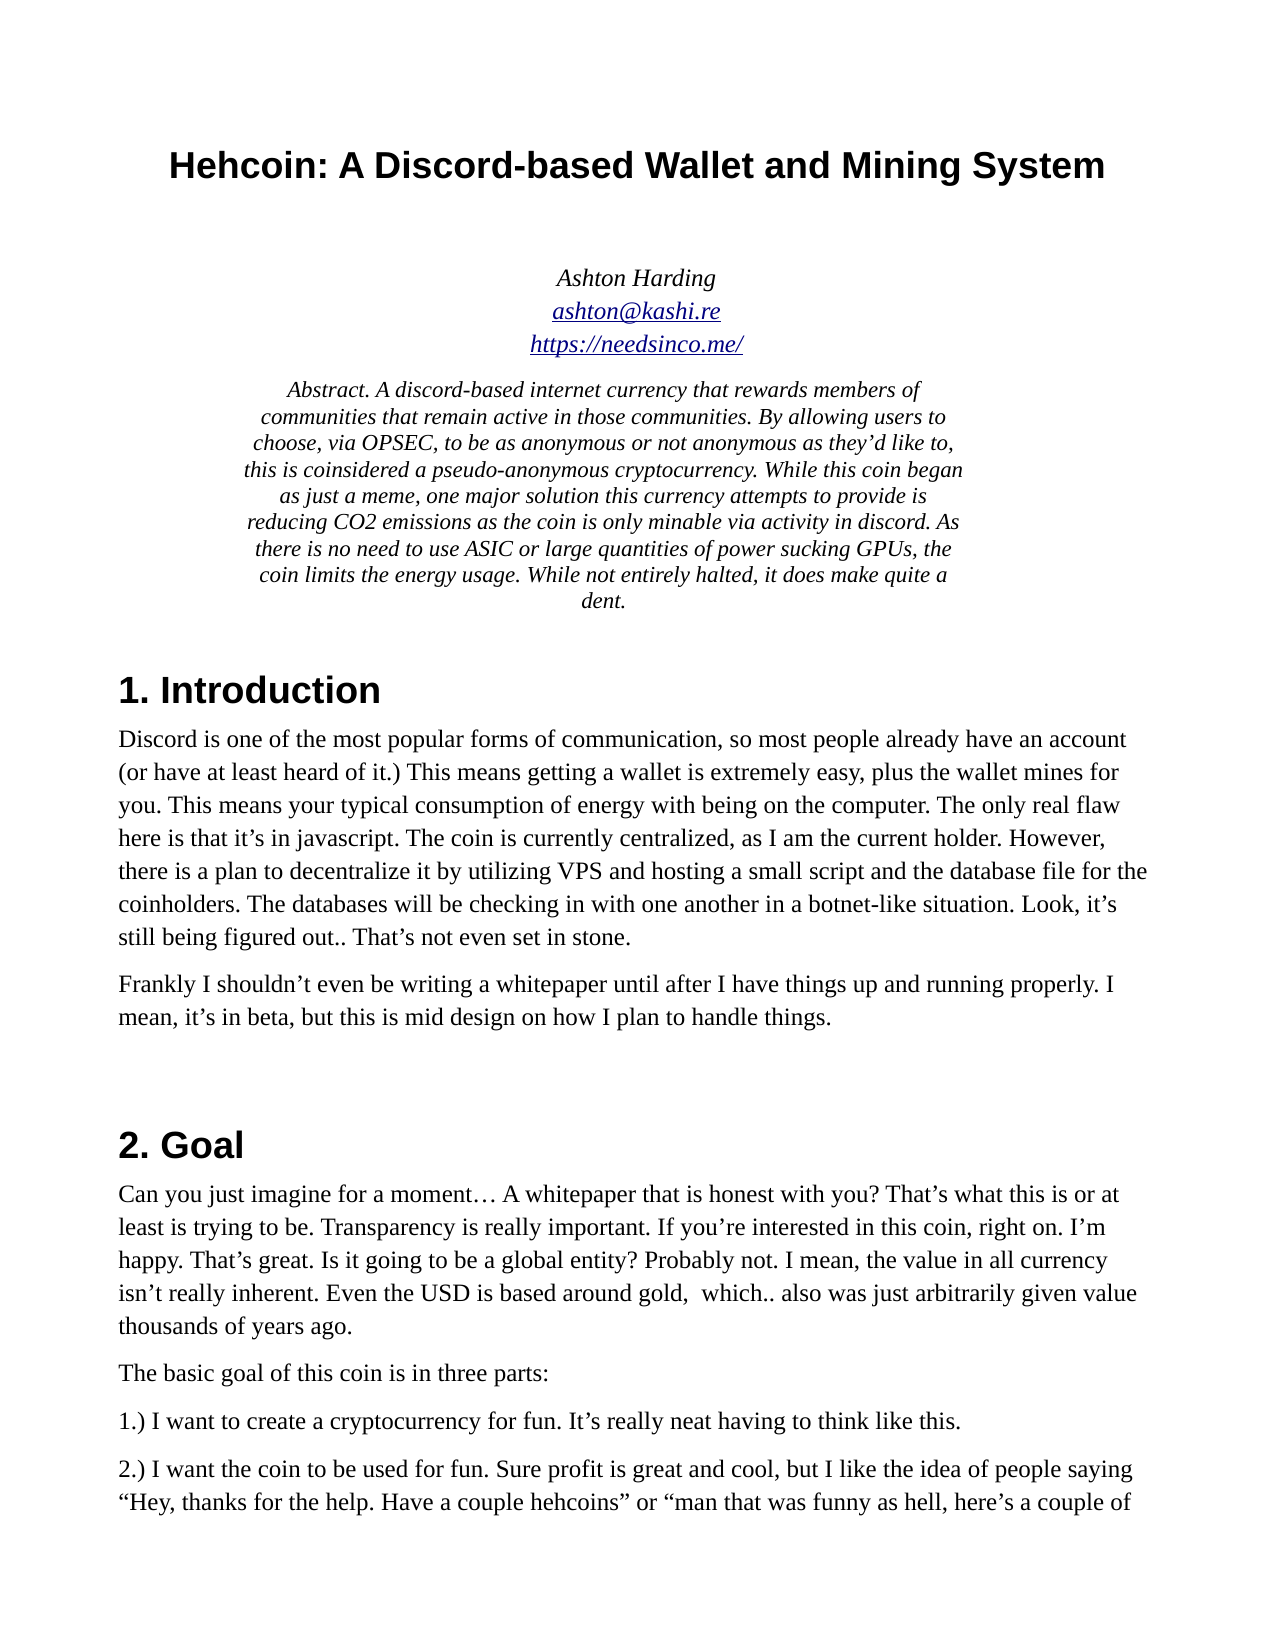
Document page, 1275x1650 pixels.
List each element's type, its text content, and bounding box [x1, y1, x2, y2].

text Abstract. A discord-based internet currency that rewards members of communities that remain active in those communities. By allowing users to choose, via OPSEC, to be as anonymous or not anonymous as they’d like to, this is coinsidered a pseudo-anonymous cryptocurrency. While this coin began as just a meme, one major solution this currency attempts to provide is reducing CO2 emissions as the coin is only minable via activity in discord. As there is no need to use ASIC or large quantities of power sucking GPUs, the coin limits the energy usage. While not entirely halted, it does make quite a dent. [240, 377, 969, 614]
text 2.) I want the coin to be used for fun. Sure profit is great and cool, but I like the idea of people saying “Hey, thanks for the help. Have a couple hehcoins” or “man that was funny as hell, here’s a couple of [118, 1454, 1157, 1515]
subtitle 1. Introduction [118, 667, 1157, 711]
title Hehcoin: A Discord-based Wallet and Mining System [118, 143, 1157, 186]
text Can you just imagine for a moment… A whitepaper that is honest with you? That’s what this is or at least is trying to be. Transparency is really important. If you’re interested in this coin, right on. I’m happy. That’s great. Is it going to be a global entity? Probably not. I mean, the value in all currency isn’t really inherent. Even the USD is based around gold, which.. also was just arbitrarily given value thousands of years ago. [118, 1179, 1157, 1339]
text The basic goal of this coin is in three parts: [118, 1358, 1157, 1387]
text Ashton Harding ashton@kashi.re https://needsinco.me/ [118, 263, 1157, 358]
subtitle 2. Goal [118, 1123, 1157, 1166]
text Frankly I shouldn’t even be writing a whitepaper until after I have things up and running properly. I mean, it’s in beta, but this is mid design on how I plan to handle things. [118, 969, 1157, 1031]
text 1.) I want to create a cryptocurrency for fun. It’s really neat having to think like this. [118, 1406, 1157, 1435]
text Discord is one of the most popular forms of communication, so most people already have an account (or have at least heard of it.) This means getting a wallet is extremely easy, plus the wallet mines for you. This means your typical consumption of energy with being on the computer. The only real flaw here is that it’s in javascript. The coin is currently centralized, as I am the current holder. However, there is a plan to decentralize it by utilizing VPS and hosting a small script and the database file for the coinholders. The databases will be checking in with one another in a botnet-like situation. Look, it’s still being figured out.. That’s not even set in stone. [118, 724, 1157, 951]
